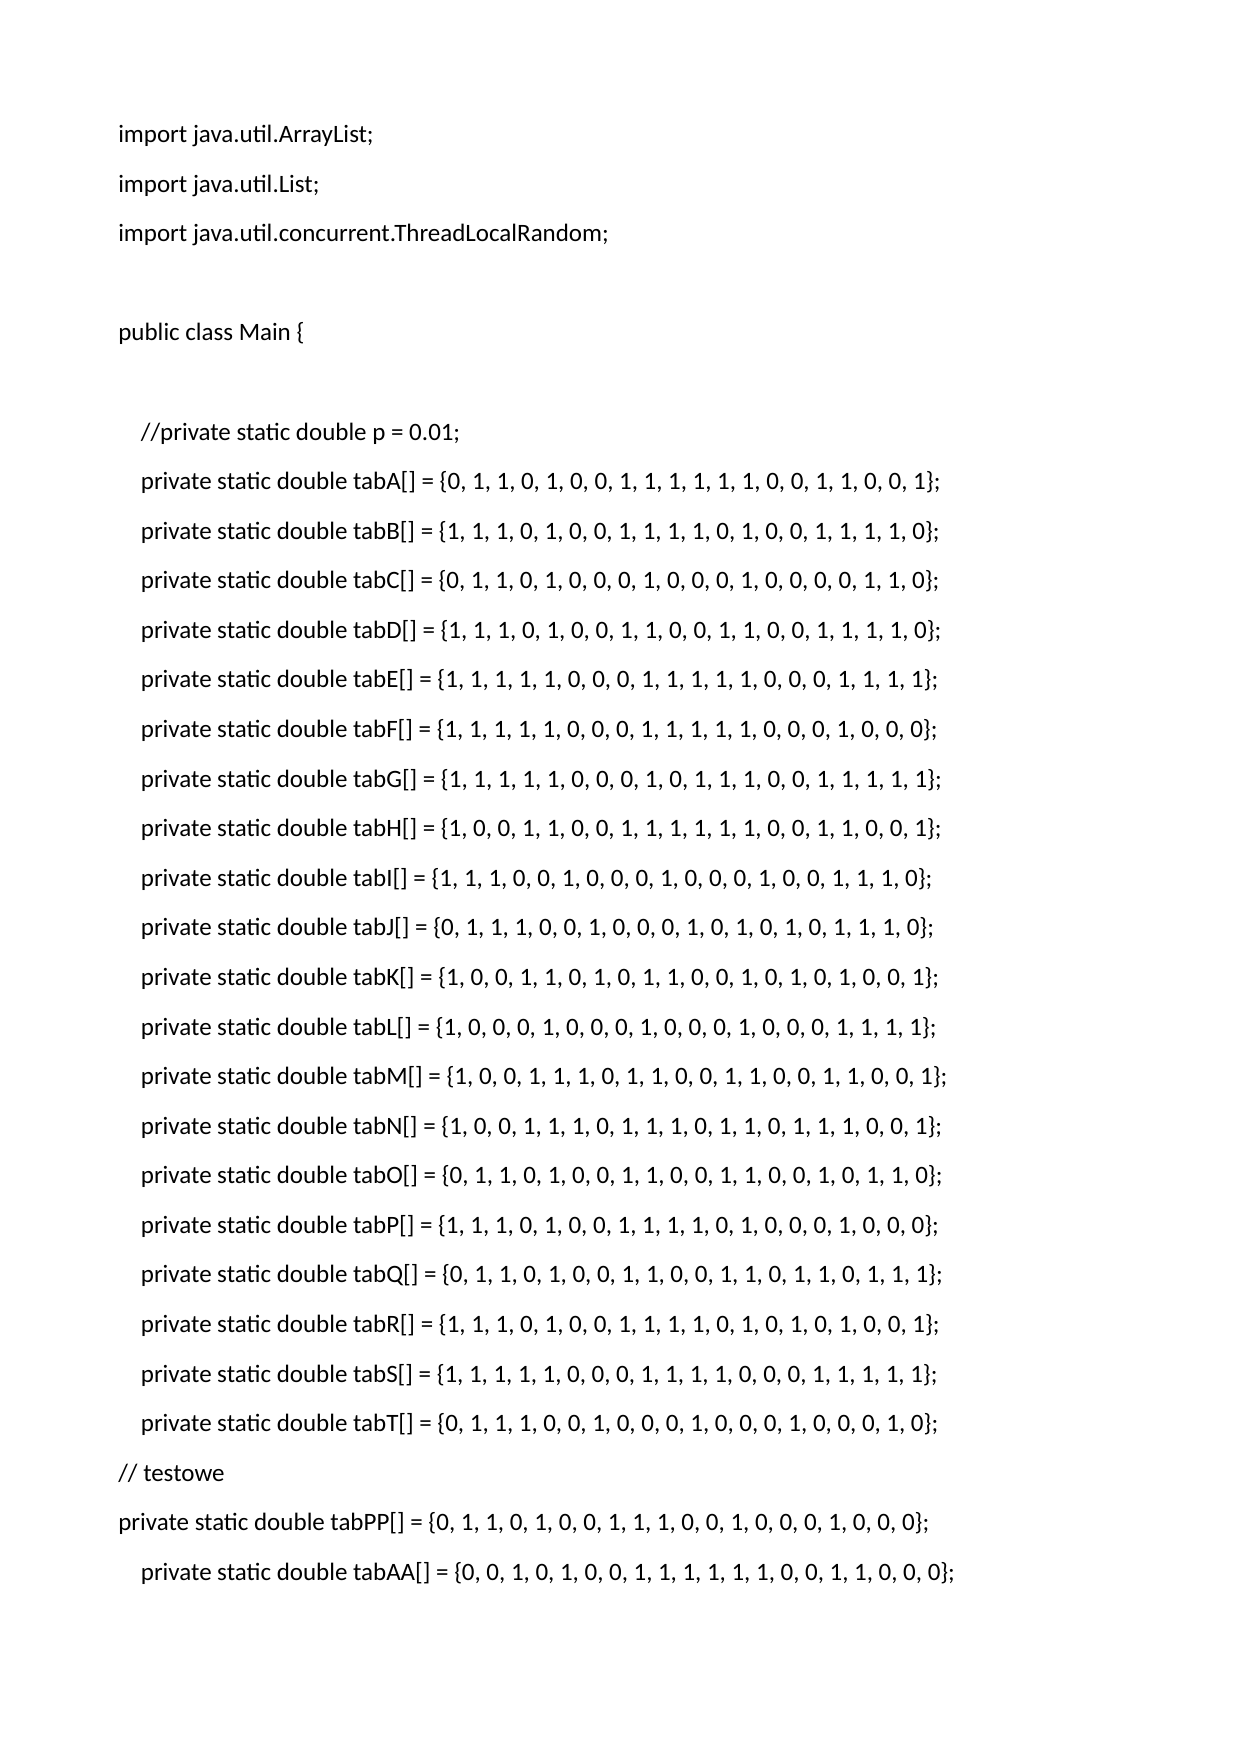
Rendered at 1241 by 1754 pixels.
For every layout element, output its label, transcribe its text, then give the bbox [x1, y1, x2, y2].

text public class Main { [118, 316, 1122, 347]
text // testowe [118, 1457, 1122, 1487]
text private static double tabJ[] = {0, 1, 1, 1, 0, 0, 1, 0, 0, 0, 1, 0, 1, 0, 1, 0, 1, 1, 1, 0}; [118, 911, 1122, 942]
text private static double tabD[] = {1, 1, 1, 0, 1, 0, 0, 1, 1, 0, 0, 1, 1, 0, 0, 1, 1, 1, 1, 0}; [118, 614, 1122, 644]
text private static double tabC[] = {0, 1, 1, 0, 1, 0, 0, 0, 1, 0, 0, 0, 1, 0, 0, 0, 0, 1, 1, 0}; [118, 564, 1122, 595]
text private static double tabO[] = {0, 1, 1, 0, 1, 0, 0, 1, 1, 0, 0, 1, 1, 0, 0, 1, 0, 1, 1, 0}; [118, 1159, 1122, 1190]
text private static double tabS[] = {1, 1, 1, 1, 1, 0, 0, 0, 1, 1, 1, 1, 0, 0, 0, 1, 1, 1, 1, 1}; [118, 1358, 1122, 1388]
text private static double tabI[] = {1, 1, 1, 0, 0, 1, 0, 0, 0, 1, 0, 0, 0, 1, 0, 0, 1, 1, 1, 0}; [118, 862, 1122, 892]
text import java.util.List; [118, 168, 1122, 198]
text private static double tabN[] = {1, 0, 0, 1, 1, 1, 0, 1, 1, 1, 0, 1, 1, 0, 1, 1, 1, 0, 0, 1}; [118, 1110, 1122, 1140]
text private static double tabA[] = {0, 1, 1, 0, 1, 0, 0, 1, 1, 1, 1, 1, 1, 0, 0, 1, 1, 0, 0, 1}; [118, 465, 1122, 496]
text private static double tabAA[] = {0, 0, 1, 0, 1, 0, 0, 1, 1, 1, 1, 1, 1, 0, 0, 1, 1, 0, 0, 0}; [118, 1556, 1122, 1587]
text import java.util.ArrayList; [118, 118, 1122, 149]
text private static double tabPP[] = {0, 1, 1, 0, 1, 0, 0, 1, 1, 1, 0, 0, 1, 0, 0, 0, 1, 0, 0, 0}; [118, 1506, 1122, 1537]
text private static double tabP[] = {1, 1, 1, 0, 1, 0, 0, 1, 1, 1, 1, 0, 1, 0, 0, 0, 1, 0, 0, 0}; [118, 1209, 1122, 1239]
text private static double tabF[] = {1, 1, 1, 1, 1, 0, 0, 0, 1, 1, 1, 1, 1, 0, 0, 0, 1, 0, 0, 0}; [118, 713, 1122, 744]
text private static double tabR[] = {1, 1, 1, 0, 1, 0, 0, 1, 1, 1, 1, 0, 1, 0, 1, 0, 1, 0, 0, 1}; [118, 1308, 1122, 1339]
text import java.util.concurrent.ThreadLocalRandom; [118, 217, 1122, 248]
text private static double tabB[] = {1, 1, 1, 0, 1, 0, 0, 1, 1, 1, 1, 0, 1, 0, 0, 1, 1, 1, 1, 0}; [118, 515, 1122, 545]
text private static double tabE[] = {1, 1, 1, 1, 1, 0, 0, 0, 1, 1, 1, 1, 1, 0, 0, 0, 1, 1, 1, 1}; [118, 663, 1122, 694]
text private static double tabG[] = {1, 1, 1, 1, 1, 0, 0, 0, 1, 0, 1, 1, 1, 0, 0, 1, 1, 1, 1, 1}; [118, 763, 1122, 793]
text private static double tabQ[] = {0, 1, 1, 0, 1, 0, 0, 1, 1, 0, 0, 1, 1, 0, 1, 1, 0, 1, 1, 1}; [118, 1258, 1122, 1289]
text //private static double p = 0.01; [118, 416, 1122, 446]
text private static double tabM[] = {1, 0, 0, 1, 1, 1, 0, 1, 1, 0, 0, 1, 1, 0, 0, 1, 1, 0, 0, 1}; [118, 1060, 1122, 1091]
text private static double tabK[] = {1, 0, 0, 1, 1, 0, 1, 0, 1, 1, 0, 0, 1, 0, 1, 0, 1, 0, 0, 1}; [118, 961, 1122, 992]
text private static double tabT[] = {0, 1, 1, 1, 0, 0, 1, 0, 0, 0, 1, 0, 0, 0, 1, 0, 0, 0, 1, 0}; [118, 1407, 1122, 1438]
text private static double tabH[] = {1, 0, 0, 1, 1, 0, 0, 1, 1, 1, 1, 1, 1, 0, 0, 1, 1, 0, 0, 1}; [118, 812, 1122, 843]
text private static double tabL[] = {1, 0, 0, 0, 1, 0, 0, 0, 1, 0, 0, 0, 1, 0, 0, 0, 1, 1, 1, 1}; [118, 1011, 1122, 1041]
